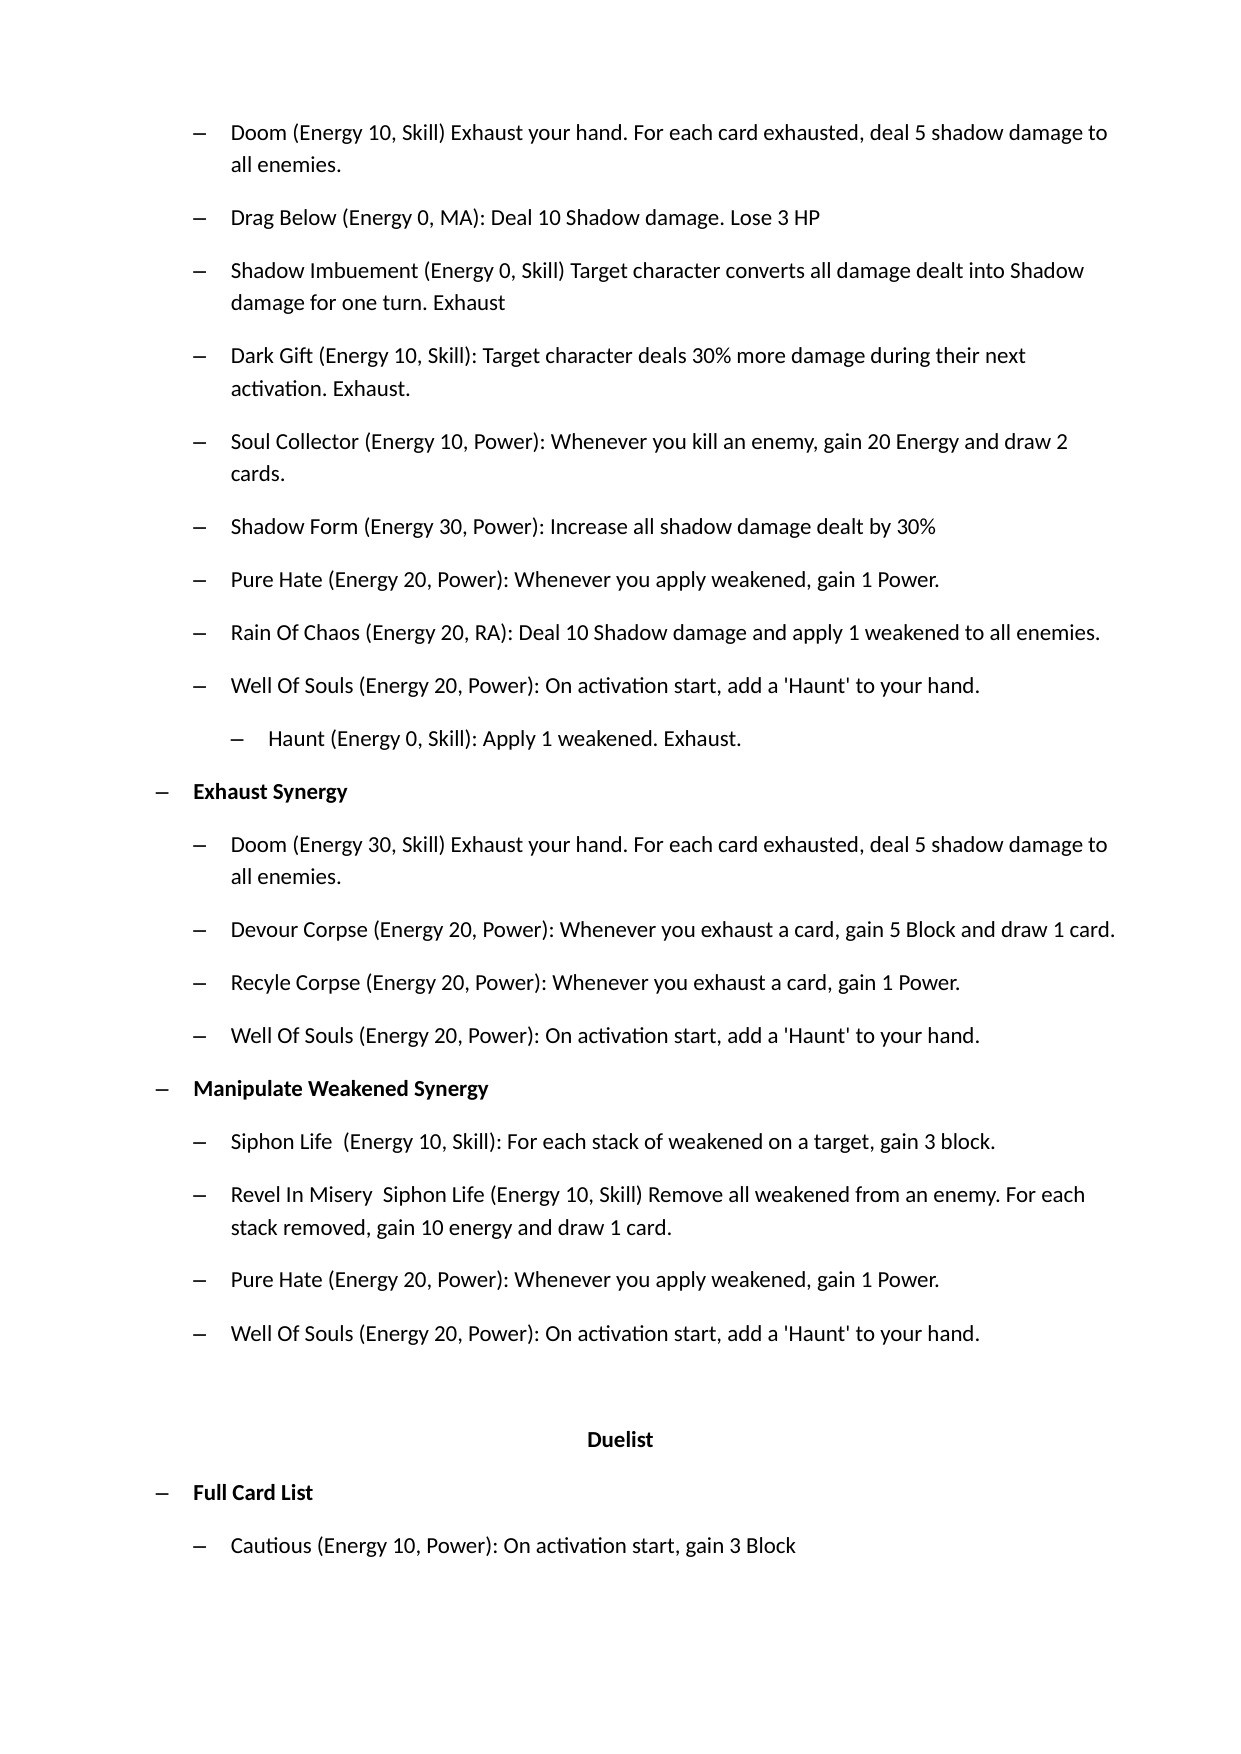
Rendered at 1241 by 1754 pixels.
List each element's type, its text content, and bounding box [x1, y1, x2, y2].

list Siphon Life (Energy 10, Skill): For each stack of weakened on a target, gain 3 block. [193, 1127, 1122, 1155]
list Well Of Souls (Energy 20, Power): On activation start, add a 'Haunt' to your hand. [193, 1021, 1122, 1049]
list Recyle Corpse (Energy 20, Power): Whenever you exhaust a card, gain 1 Power. [193, 968, 1122, 996]
list Shadow Form (Energy 30, Power): Increase all shadow damage dealt by 30% [193, 512, 1122, 540]
list Exhaust Synergy [156, 777, 1122, 805]
list Doom (Energy 10, Skill) Exhaust your hand. For each card exhausted, deal 5 shadow damage to all enemies. [193, 118, 1122, 178]
list Revel In Misery Siphon Life (Energy 10, Skill) Remove all weakened from an enemy. For each stack removed, gain 10 energy and draw 1 card. [193, 1180, 1122, 1241]
list Dark Gift (Energy 10, Skill): Target character deals 30% more damage during their next activation. Exhaust. [193, 342, 1122, 402]
list Pure Hate (Energy 20, Power): Whenever you apply weakened, gain 1 Power. [193, 565, 1122, 593]
list Devour Corpse (Energy 20, Power): Whenever you exhaust a card, gain 5 Block and draw 1 card. [193, 915, 1122, 943]
list Manipulate Weakened Synergy [156, 1074, 1122, 1102]
list Full Card List [156, 1478, 1122, 1506]
text Duelist [118, 1425, 1122, 1453]
list Soul Collector (Energy 10, Power): Whenever you kill an enemy, gain 20 Energy and draw 2 cards. [193, 427, 1122, 487]
list Shadow Imbuement (Energy 0, Skill) Target character converts all damage dealt into Shadow damage for one turn. Exhaust [193, 256, 1122, 317]
list Well Of Souls (Energy 20, Power): On activation start, add a 'Haunt' to your hand. [193, 671, 1122, 699]
list Doom (Energy 30, Skill) Exhaust your hand. For each card exhausted, deal 5 shadow damage to all enemies. [193, 830, 1122, 890]
list Drag Below (Energy 0, MA): Deal 10 Shadow damage. Lose 3 HP [193, 203, 1122, 231]
list Rain Of Chaos (Energy 20, RA): Deal 10 Shadow damage and apply 1 weakened to all enemies. [193, 618, 1122, 646]
list Pure Hate (Energy 20, Power): Whenever you apply weakened, gain 1 Power. [193, 1266, 1122, 1294]
list Cautious (Energy 10, Power): On activation start, gain 3 Block [193, 1531, 1122, 1559]
list Well Of Souls (Energy 20, Power): On activation start, add a 'Haunt' to your hand. [193, 1319, 1122, 1347]
list Haunt (Energy 0, Skill): Apply 1 weakened. Exhaust. [231, 724, 1122, 752]
